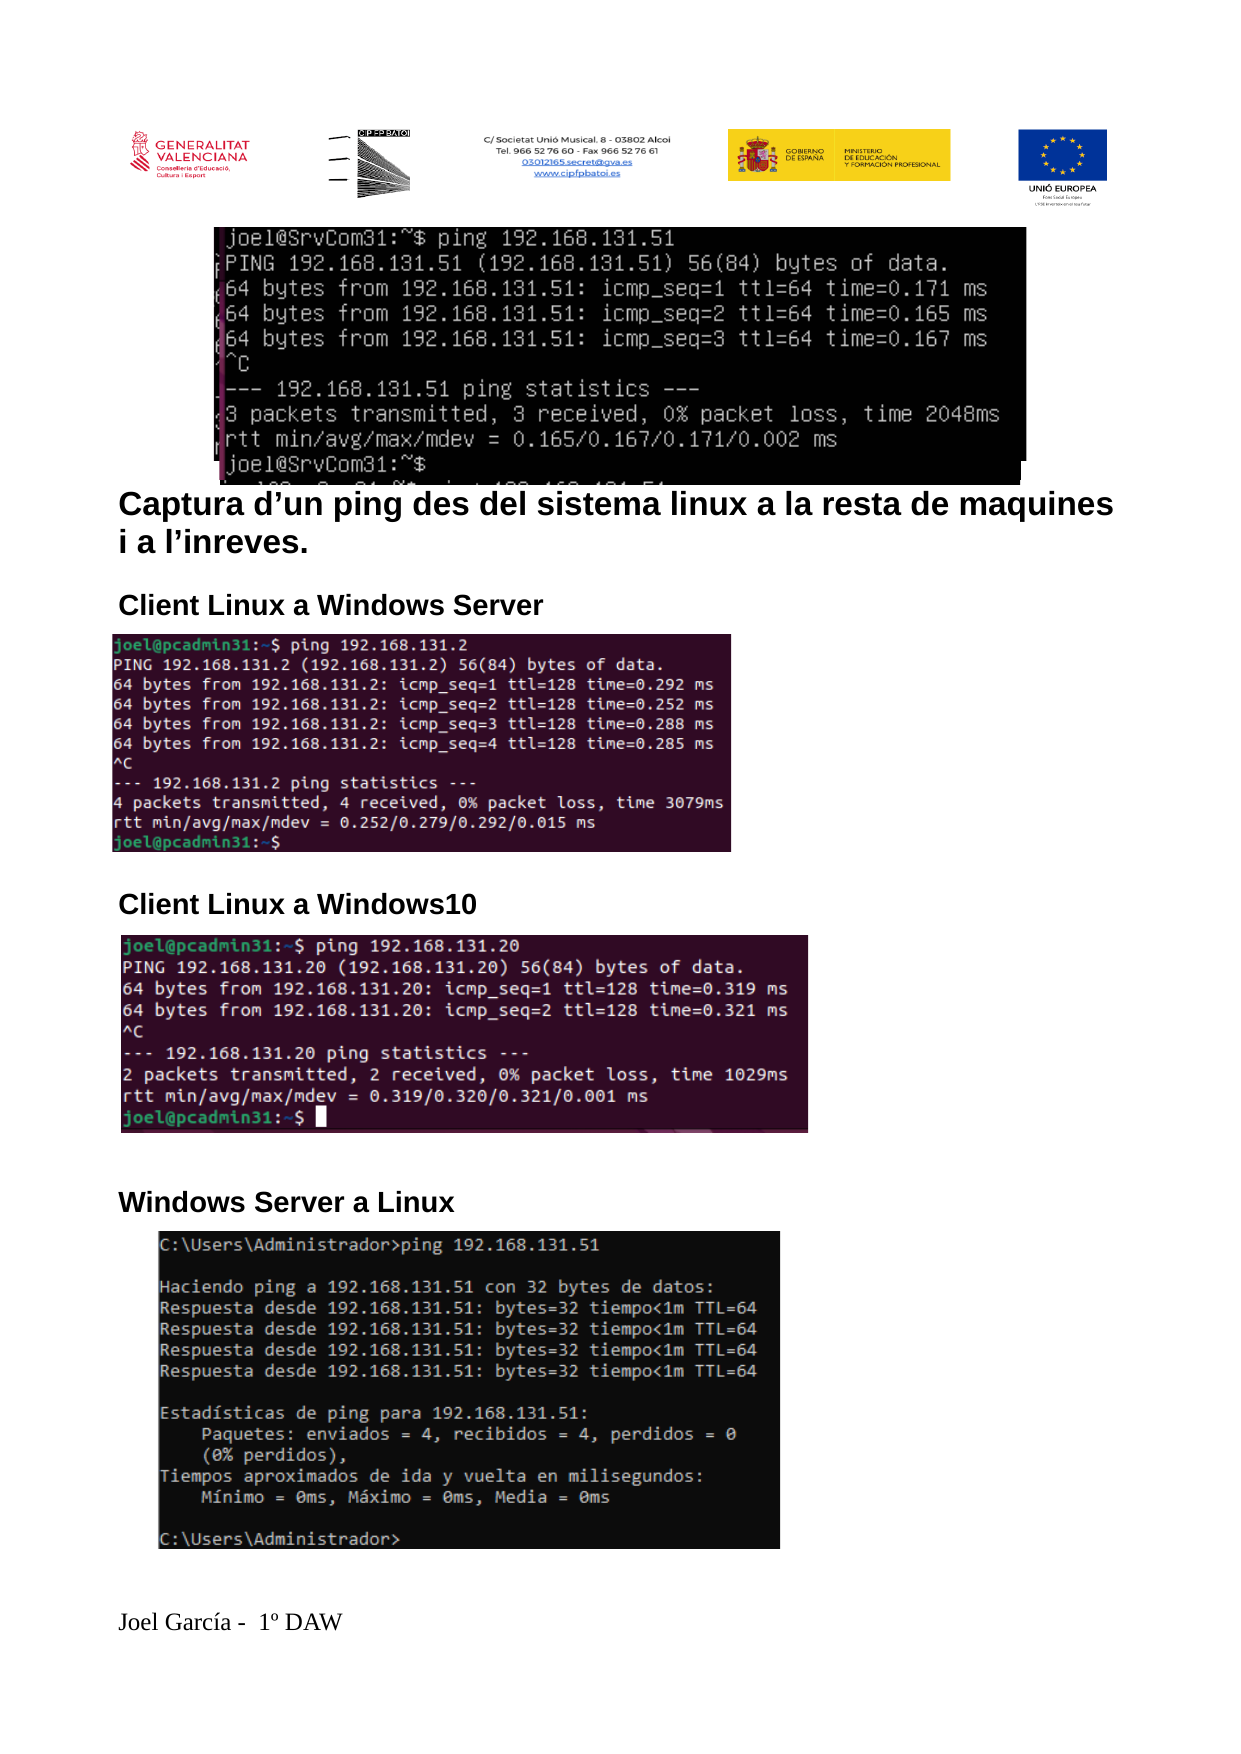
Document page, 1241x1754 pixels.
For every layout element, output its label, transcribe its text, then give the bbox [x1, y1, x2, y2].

picture [112, 634, 732, 852]
subtitle Client Linux a Windows10 [118, 887, 1122, 920]
picture [157, 1231, 780, 1549]
subtitle Captura d’un ping des del sistema linux a la resta de maquines i a l’inreves. [118, 249, 1122, 561]
picture [118, 118, 1118, 209]
picture [121, 935, 809, 1133]
subtitle Windows Server a Linux [118, 1185, 1122, 1219]
picture [213, 227, 1027, 485]
subtitle Client Linux a Windows Server [118, 588, 1122, 622]
